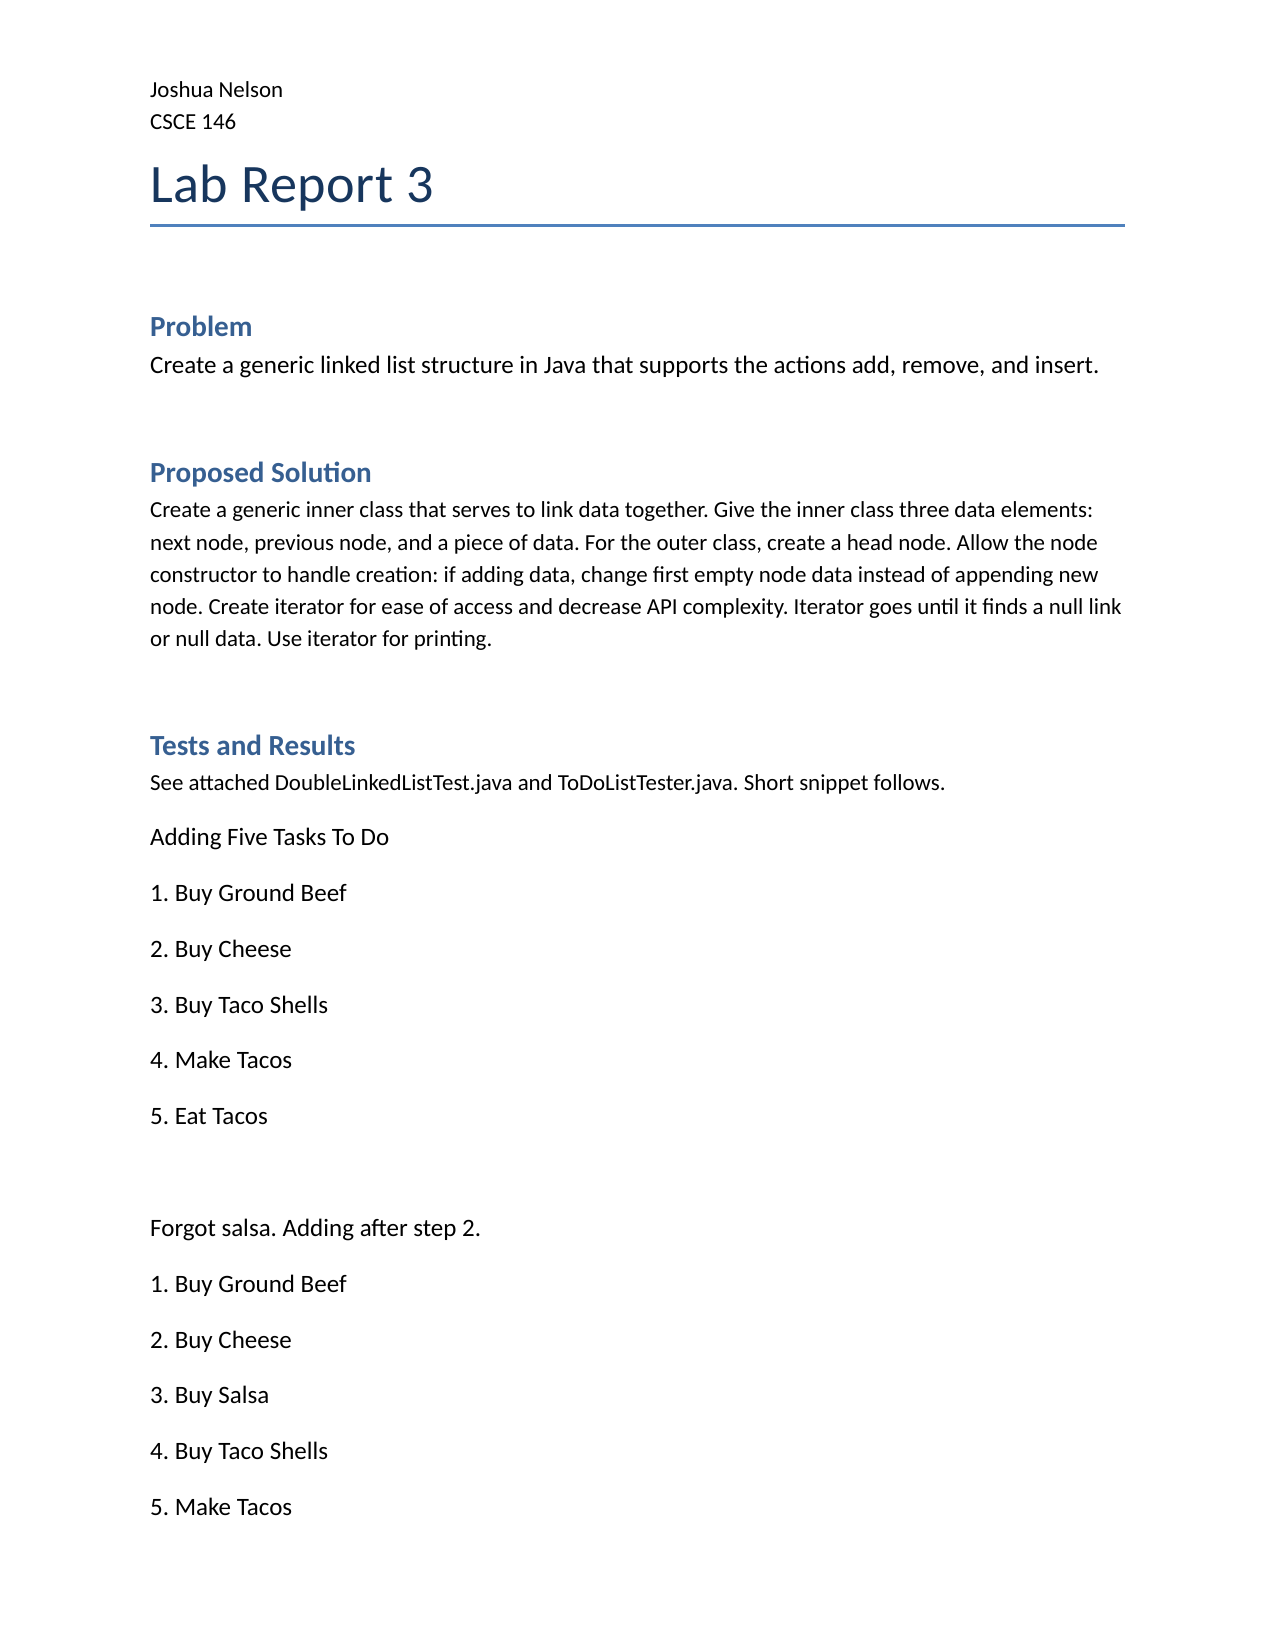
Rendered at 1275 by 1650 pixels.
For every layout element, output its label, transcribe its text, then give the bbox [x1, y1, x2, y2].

text 5. Make Tacos [150, 1491, 1125, 1522]
text 2. Buy Cheese [150, 933, 1125, 963]
text 4. Make Tacos [150, 1044, 1125, 1075]
text 3. Buy Salsa [150, 1379, 1125, 1410]
text See attached DoubleLinkedListTest.java and ToDoListTester.java. Short snippet follows. [150, 768, 1125, 796]
text 5. Eat Tacos [150, 1100, 1125, 1131]
subtitle Problem [150, 308, 1125, 343]
text Forgot salsa. Adding after step 2. [150, 1212, 1125, 1243]
subtitle Tests and Results [150, 727, 1125, 763]
subtitle Proposed Solution [150, 454, 1125, 490]
text 4. Buy Taco Shells [150, 1435, 1125, 1466]
text Adding Five Tasks To Do [150, 821, 1125, 852]
text 2. Buy Cheese [150, 1324, 1125, 1354]
text 3. Buy Taco Shells [150, 989, 1125, 1019]
text Create a generic inner class that serves to link data together. Give the inner class three data elements: next node, previous node, and a piece of data. For the outer class, create a head node. Allow the node constructor to handle creation: if adding data, change first empty node data instead of appending new node. Create iterator for ease of access and decrease API complexity. Iterator goes until it finds a null link or null data. Use iterator for printing. [150, 496, 1125, 652]
text Create a generic linked list structure in Java that supports the actions add, remove, and insert. [150, 349, 1125, 379]
text 1. Buy Ground Beef [150, 1268, 1125, 1298]
title Lab Report 3 [150, 150, 1125, 224]
text 1. Buy Ground Beef [150, 877, 1125, 908]
